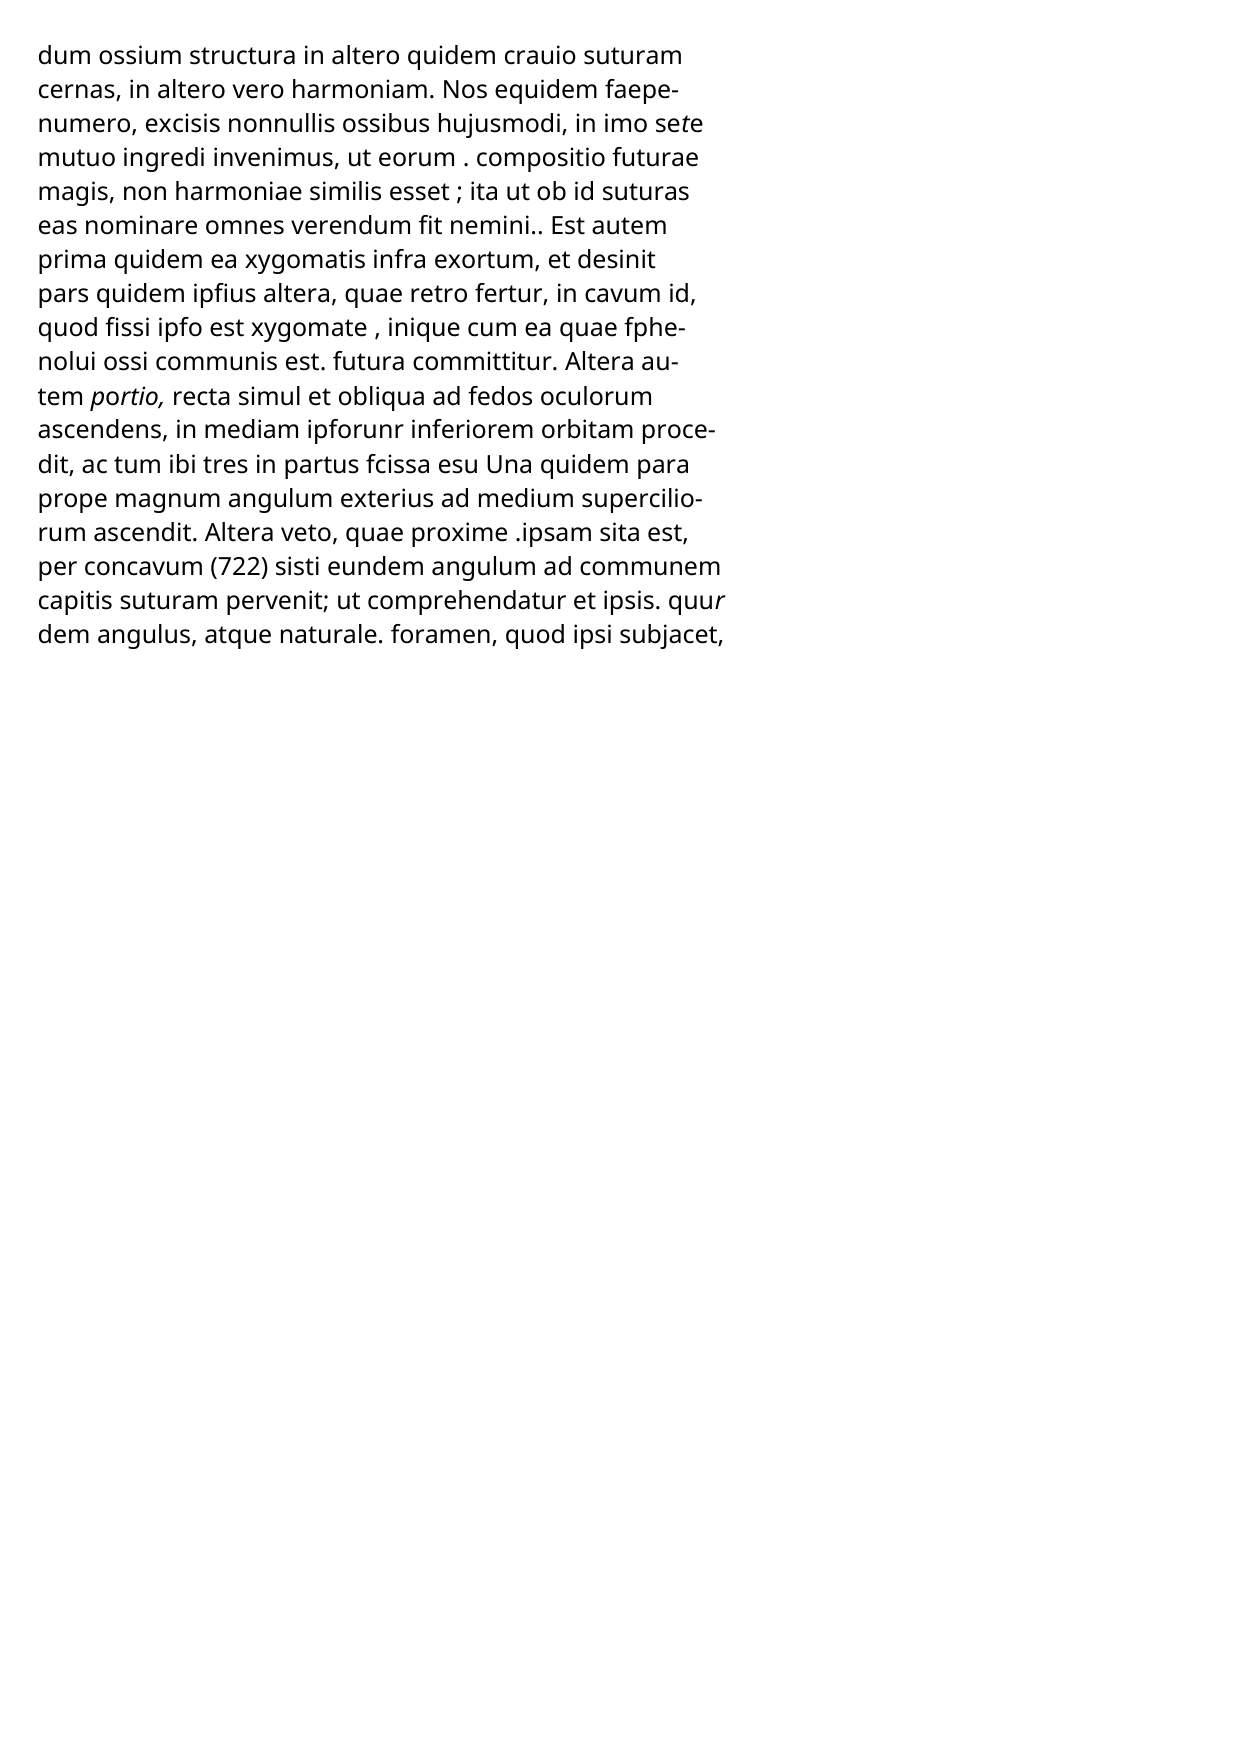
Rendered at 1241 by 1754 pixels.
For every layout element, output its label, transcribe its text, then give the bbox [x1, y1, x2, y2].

text dum ossium structura in altero quidem crauio suturam cernas, in altero vero harmoniam. Nos equidem faepe- numero, excisis nonnullis ossibus hujusmodi, in imo sete mutuo ingredi invenimus, ut eorum . compositio futurae magis, non harmoniae similis esset ; ita ut ob id suturas eas nominare omnes verendum fit nemini.. Est autem prima quidem ea xygomatis infra exortum, et desinit pars quidem ipfius altera, quae retro fertur, in cavum id, quod fissi ipfo est xygomate , inique cum ea quae fphe- nolui ossi communis est. futura committitur. Altera au- tem portio, recta simul et obliqua ad fedos oculorum ascendens, in mediam ipforunr inferiorem orbitam proce- dit, ac tum ibi tres in partus fcissa esu Una quidem para prope magnum angulum exterius ad medium supercilio- rum ascendit. Altera veto, quae proxime .ipsam sita est, per concavum (722) sisti eundem angulum ad communem capitis suturam pervenit; ut comprehendatur et ipsis. quur dem angulus, atque naturale. foramen, quod ipsi subjacet, [37, 37, 1203, 651]
